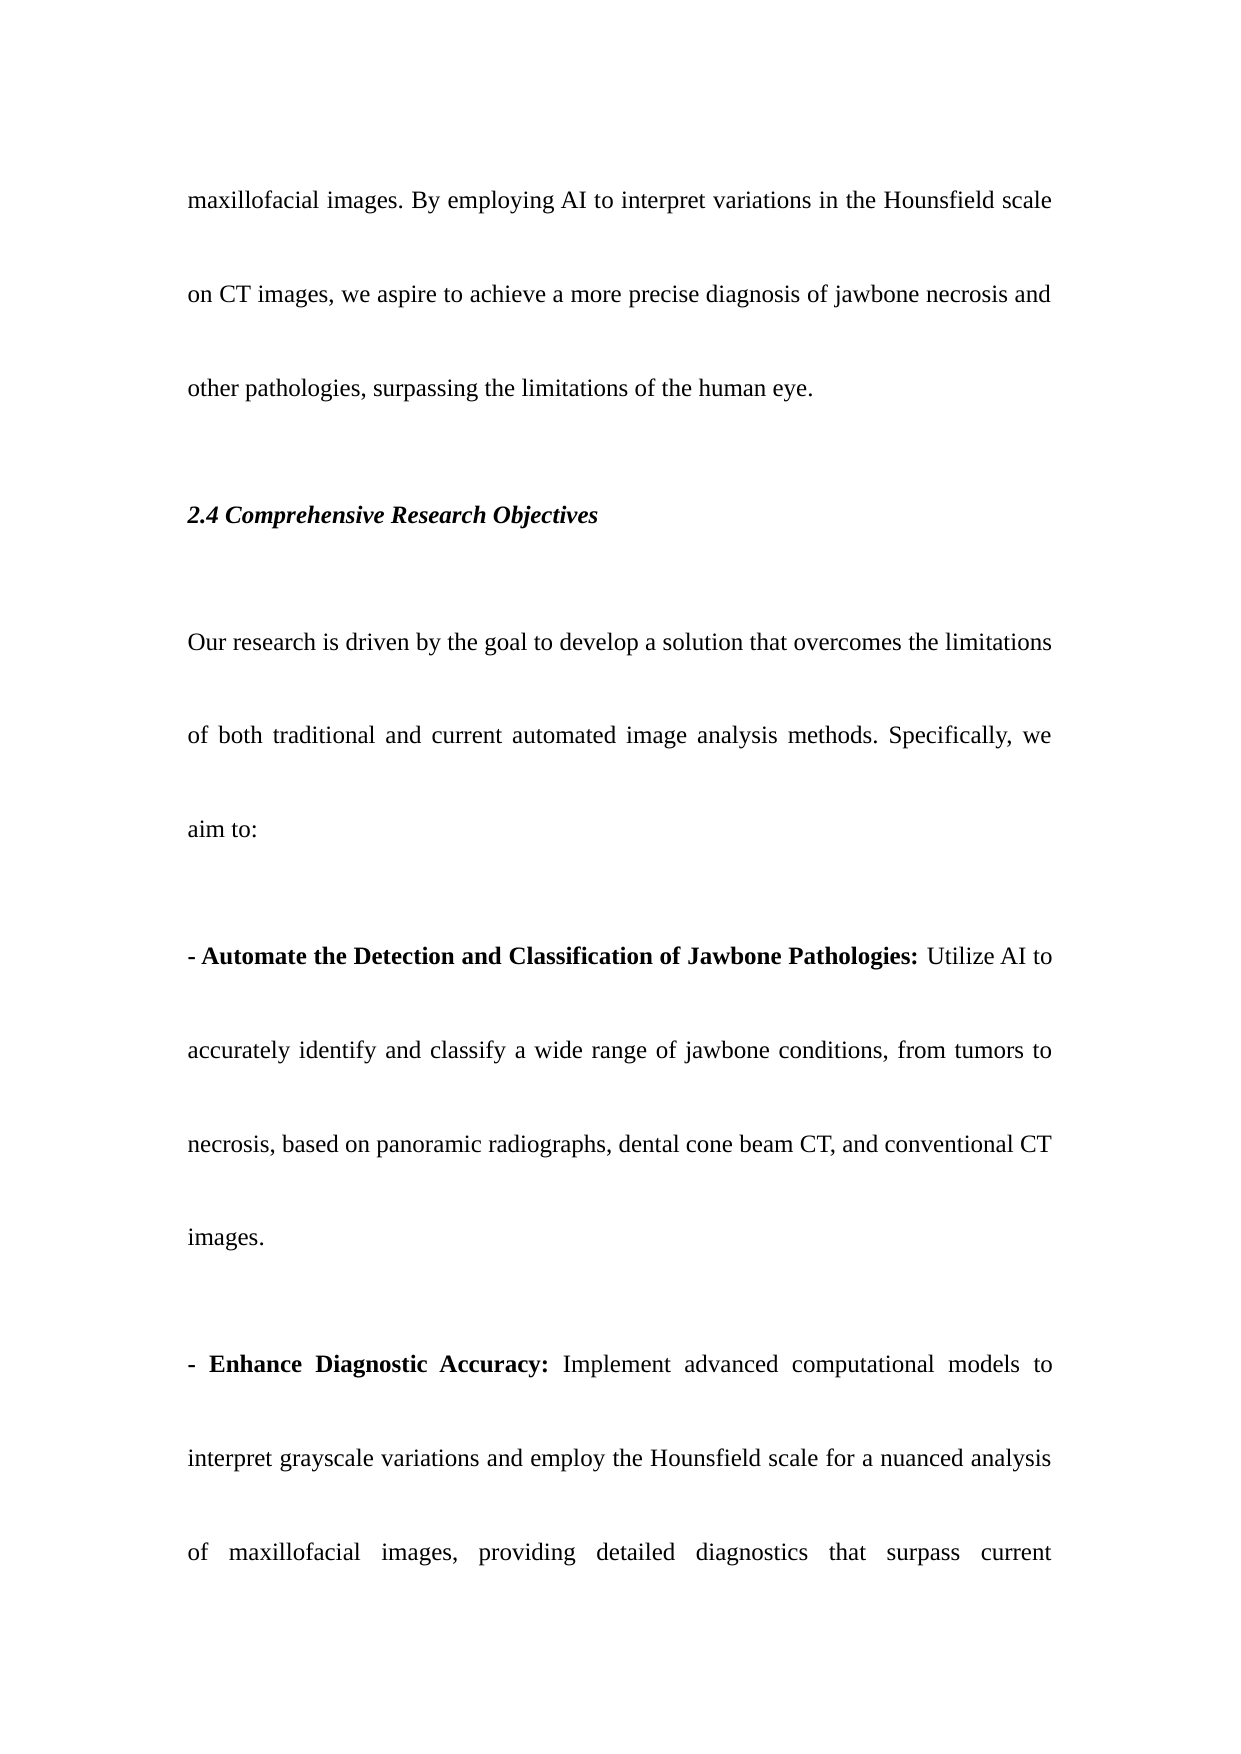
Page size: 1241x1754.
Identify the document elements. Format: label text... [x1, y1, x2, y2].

text maxillofacial images. By employing AI to interpret variations in the Hounsfield scale on CT images, we aspire to achieve a more precise diagnosis of jawbone necrosis and other pathologies, surpassing the limitations of the human eye. [187, 158, 1053, 408]
text - Automate the Detection and Classification of Jawbone Pathologies: Utilize AI to accurately identify and classify a wide range of jawbone conditions, from tumors to necrosis, based on panoramic radiographs, dental cone beam CT, and conventional CT images. [187, 914, 1053, 1258]
text Our research is driven by the goal to develop a solution that overcomes the limitations of both traditional and current automated image analysis methods. Specifically, we aim to: [187, 599, 1053, 849]
text - Enhance Diagnostic Accuracy: Implement advanced computational models to interpret grayscale variations and employ the Hounsfield scale for a nuanced analysis of maxillofacial images, providing detailed diagnostics that surpass current [187, 1322, 1053, 1572]
text 2.4 Comprehensive Research Objectives [187, 473, 1053, 535]
